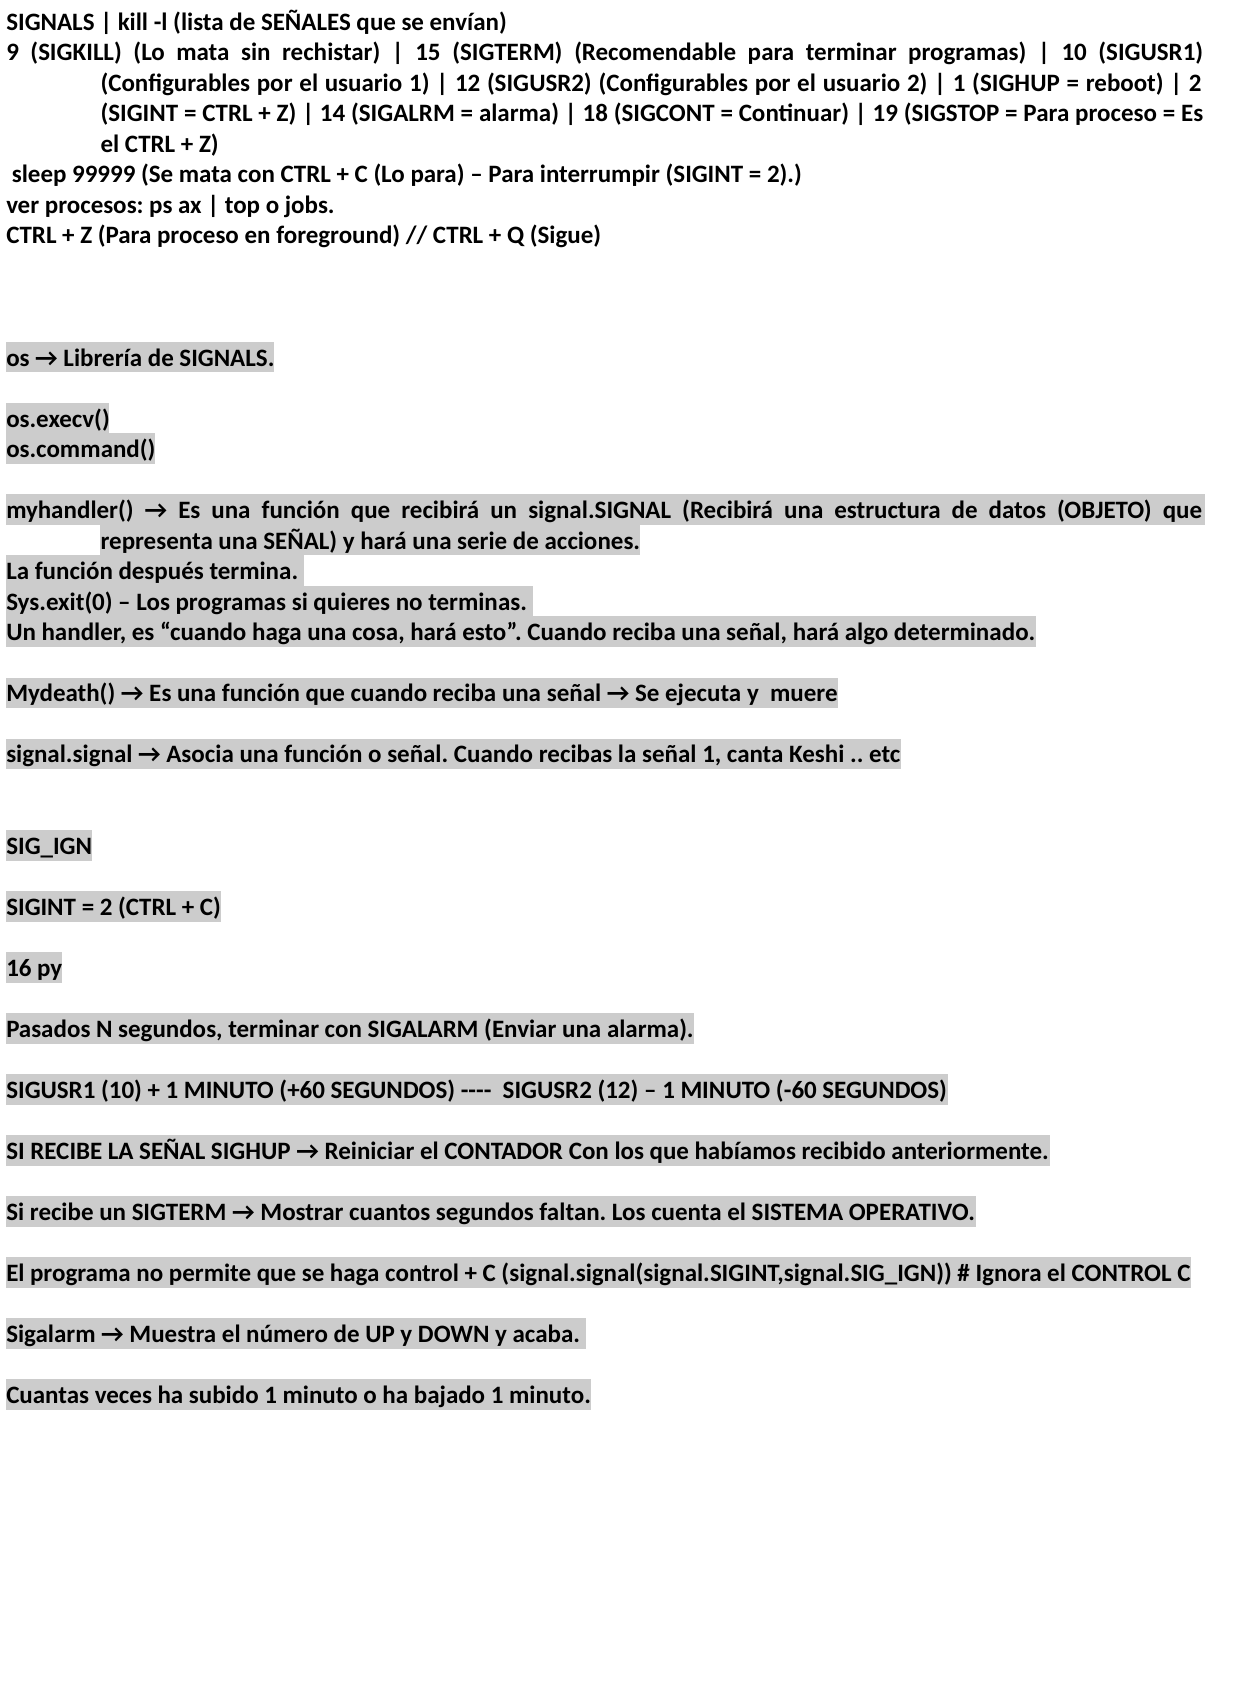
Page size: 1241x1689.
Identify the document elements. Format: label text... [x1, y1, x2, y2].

text Un handler, es “cuando haga una cosa, hará esto”. Cuando reciba una señal, hará algo determinado. [6, 616, 1205, 647]
text Cuantas veces ha subido 1 minuto o ha bajado 1 minuto. [6, 1379, 1205, 1410]
text SIGUSR1 (10) + 1 MINUTO (+60 SEGUNDOS) ---- SIGUSR2 (12) – 1 MINUTO (-60 SEGUNDOS) [6, 1074, 1205, 1105]
text Sigalarm → Muestra el número de UP y DOWN y acaba. [6, 1318, 1205, 1349]
text ver procesos: ps ax | top o jobs. [6, 189, 1205, 219]
text 16 py [6, 952, 1205, 983]
text signal.signal → Asocia una función o señal. Cuando recibas la señal 1, canta Keshi .. etc [6, 738, 1205, 769]
text SIG_IGN [6, 830, 1205, 861]
text SI RECIBE LA SEÑAL SIGHUP → Reiniciar el CONTADOR Con los que habíamos recibido anteriormente. [6, 1135, 1205, 1166]
text sleep 99999 (Se mata con CTRL + C (Lo para) – Para interrumpir (SIGINT = 2).) [6, 158, 1205, 189]
text Pasados N segundos, terminar con SIGALARM (Enviar una alarma). [6, 1013, 1205, 1044]
text 9 (SIGKILL) (Lo mata sin rechistar) | 15 (SIGTERM) (Recomendable para terminar programas) | 10 (SIGUSR1) (Configurables por el usuario 1) | 12 (SIGUSR2) (Configurables por el usuario 2) | 1 (SIGHUP = reboot) | 2 (SIGINT = CTRL + Z) | 14 (SIGALRM = alarma) | 18 (SIGCONT = Continuar) | 19 (SIGSTOP = Para proceso = Es el CTRL + Z) [6, 36, 1205, 158]
text myhandler() → Es una función que recibirá un signal.SIGNAL (Recibirá una estructura de datos (OBJETO) que representa una SEÑAL) y hará una serie de acciones. [6, 494, 1205, 555]
text CTRL + Z (Para proceso en foreground) // CTRL + Q (Sigue) [6, 219, 1205, 250]
text SIGNALS | kill -l (lista de SEÑALES que se envían) [6, 6, 1205, 36]
text La función después termina. [6, 555, 1205, 586]
text Mydeath() → Es una función que cuando reciba una señal → Se ejecuta y muere [6, 677, 1205, 708]
text os.execv() [6, 403, 1205, 433]
text SIGINT = 2 (CTRL + C) [6, 891, 1205, 922]
text El programa no permite que se haga control + C (signal.signal(signal.SIGINT,signal.SIG_IGN)) # Ignora el CONTROL C [6, 1257, 1205, 1288]
text Si recibe un SIGTERM → Mostrar cuantos segundos faltan. Los cuenta el SISTEMA OPERATIVO. [6, 1196, 1205, 1227]
text Sys.exit(0) – Los programas si quieres no terminas. [6, 586, 1205, 616]
text os → Librería de SIGNALS. [6, 342, 1205, 372]
text os.command() [6, 433, 1205, 464]
